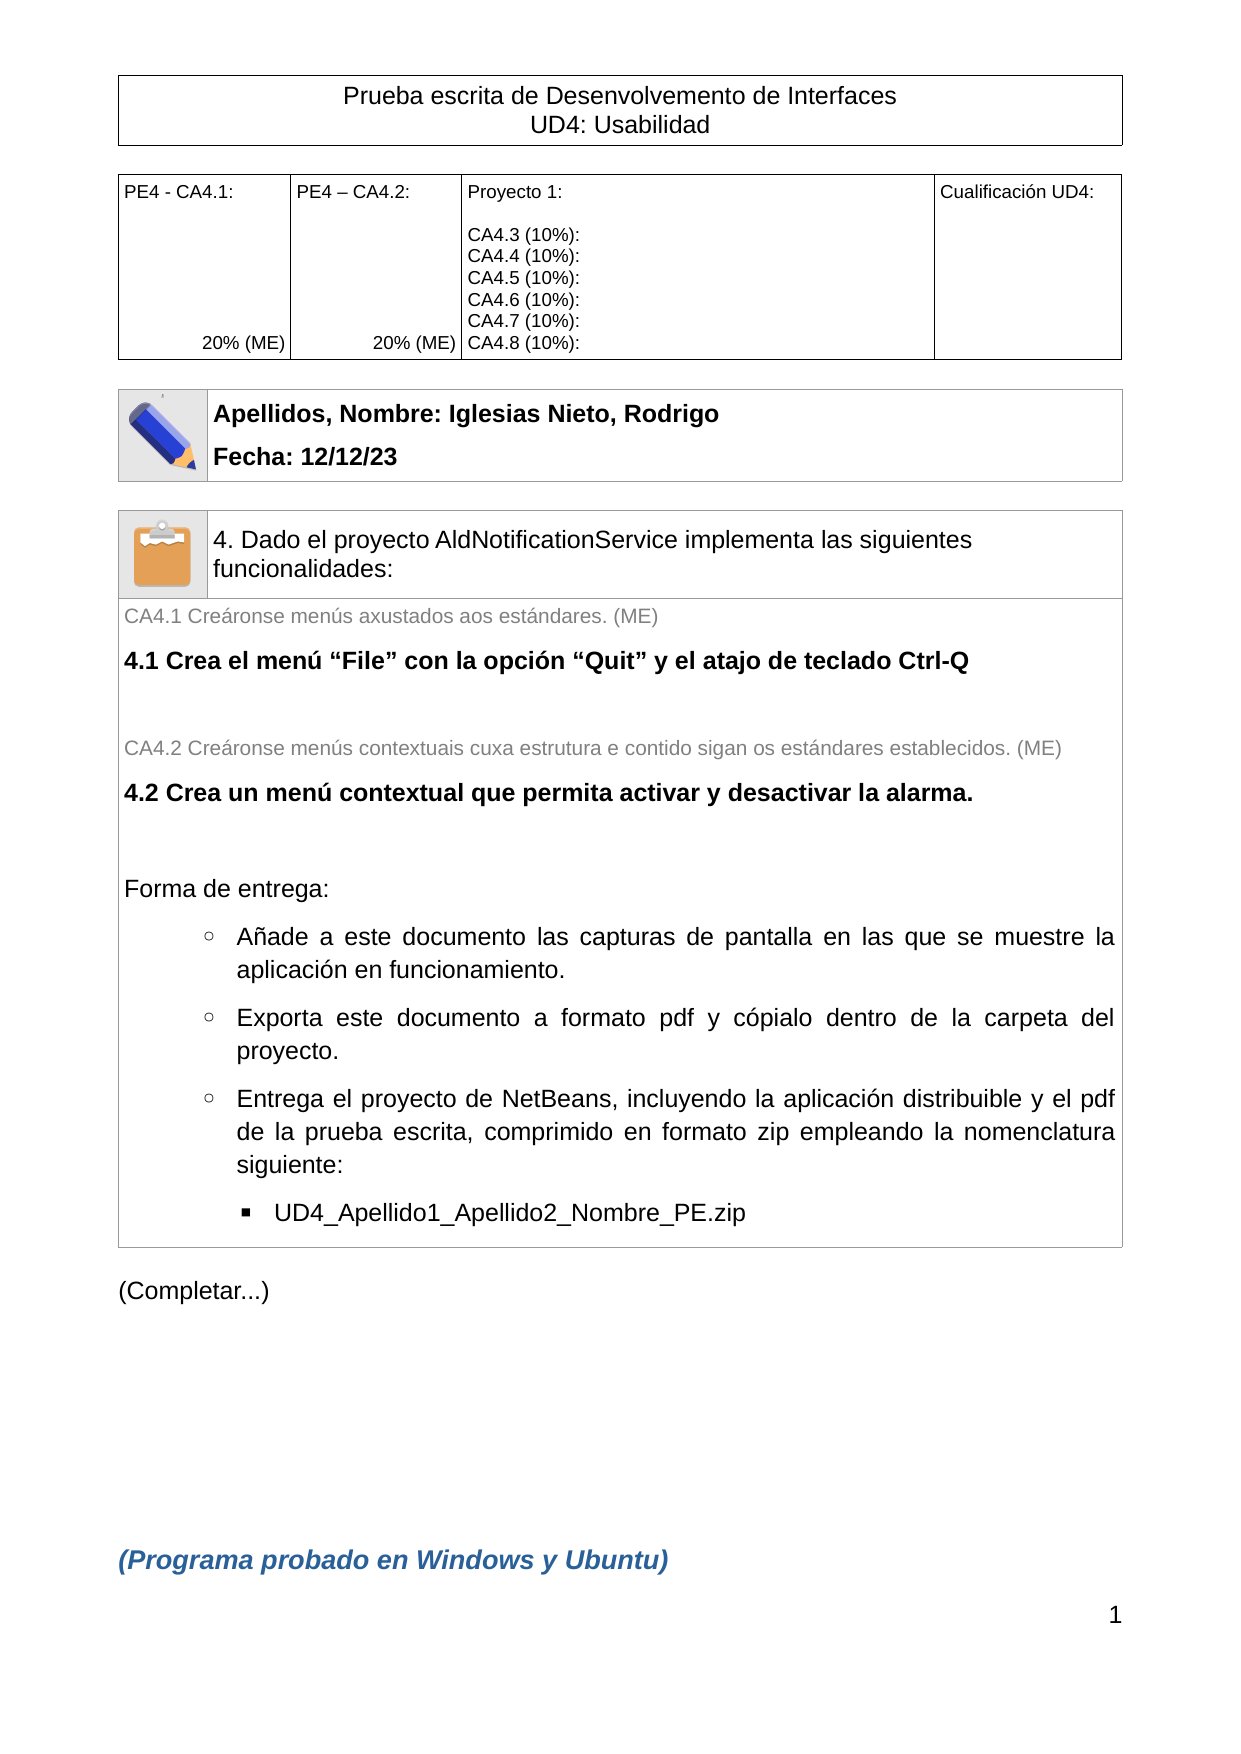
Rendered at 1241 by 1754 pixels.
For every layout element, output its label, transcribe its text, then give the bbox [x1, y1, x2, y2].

table_header [119, 390, 207, 481]
table_header 4. Dado el proyecto AldNotificationService implementa las siguientes funcionalidades: [208, 511, 1122, 598]
table_header Proyecto 1: CA4.3 (10%): CA4.4 (10%): CA4.5 (10%): CA4.6 (10%): CA4.7 (10%): CA4.8 (10%): [462, 175, 934, 359]
table_header PE4 – CA4.2: 20% (ME) [291, 175, 461, 359]
table_header Apellidos, Nombre: Iglesias Nieto, Rodrigo Fecha: 12/12/23 [208, 390, 1122, 481]
table_header Cualificación UD4: [935, 175, 1121, 359]
text (Completar...) [118, 1276, 1122, 1305]
table_header PE4 - CA4.1: 20% (ME) [119, 175, 290, 359]
text (Programa probado en Windows y Ubuntu) [118, 1544, 1122, 1576]
table_cell CA4.1 Creáronse menús axustados aos estándares. (ME) 4.1 Crea el menú “File” con la opción “Quit” y el atajo de teclado Ctrl-Q CA4.2 Creáronse menús contextuais cuxa estrutura e contido sigan os estándares establecidos. (ME) 4.2 Crea un menú contextual que permita activar y desactivar la alarma. Forma de entrega: Añade a este documento las capturas de pantalla en las que se muestre la aplicación en funcionamiento. Exporta este documento a formato pdf y cópialo dentro de la carpeta del proyecto. Entrega el proyecto de NetBeans, incluyendo la aplicación distribuible y el pdf de la prueba escrita, comprimido en formato zip empleando la nomenclatura siguiente: UD4_Apellido1_Apellido2_Nombre_PE.zip [119, 599, 1122, 1247]
table_header [119, 511, 207, 598]
